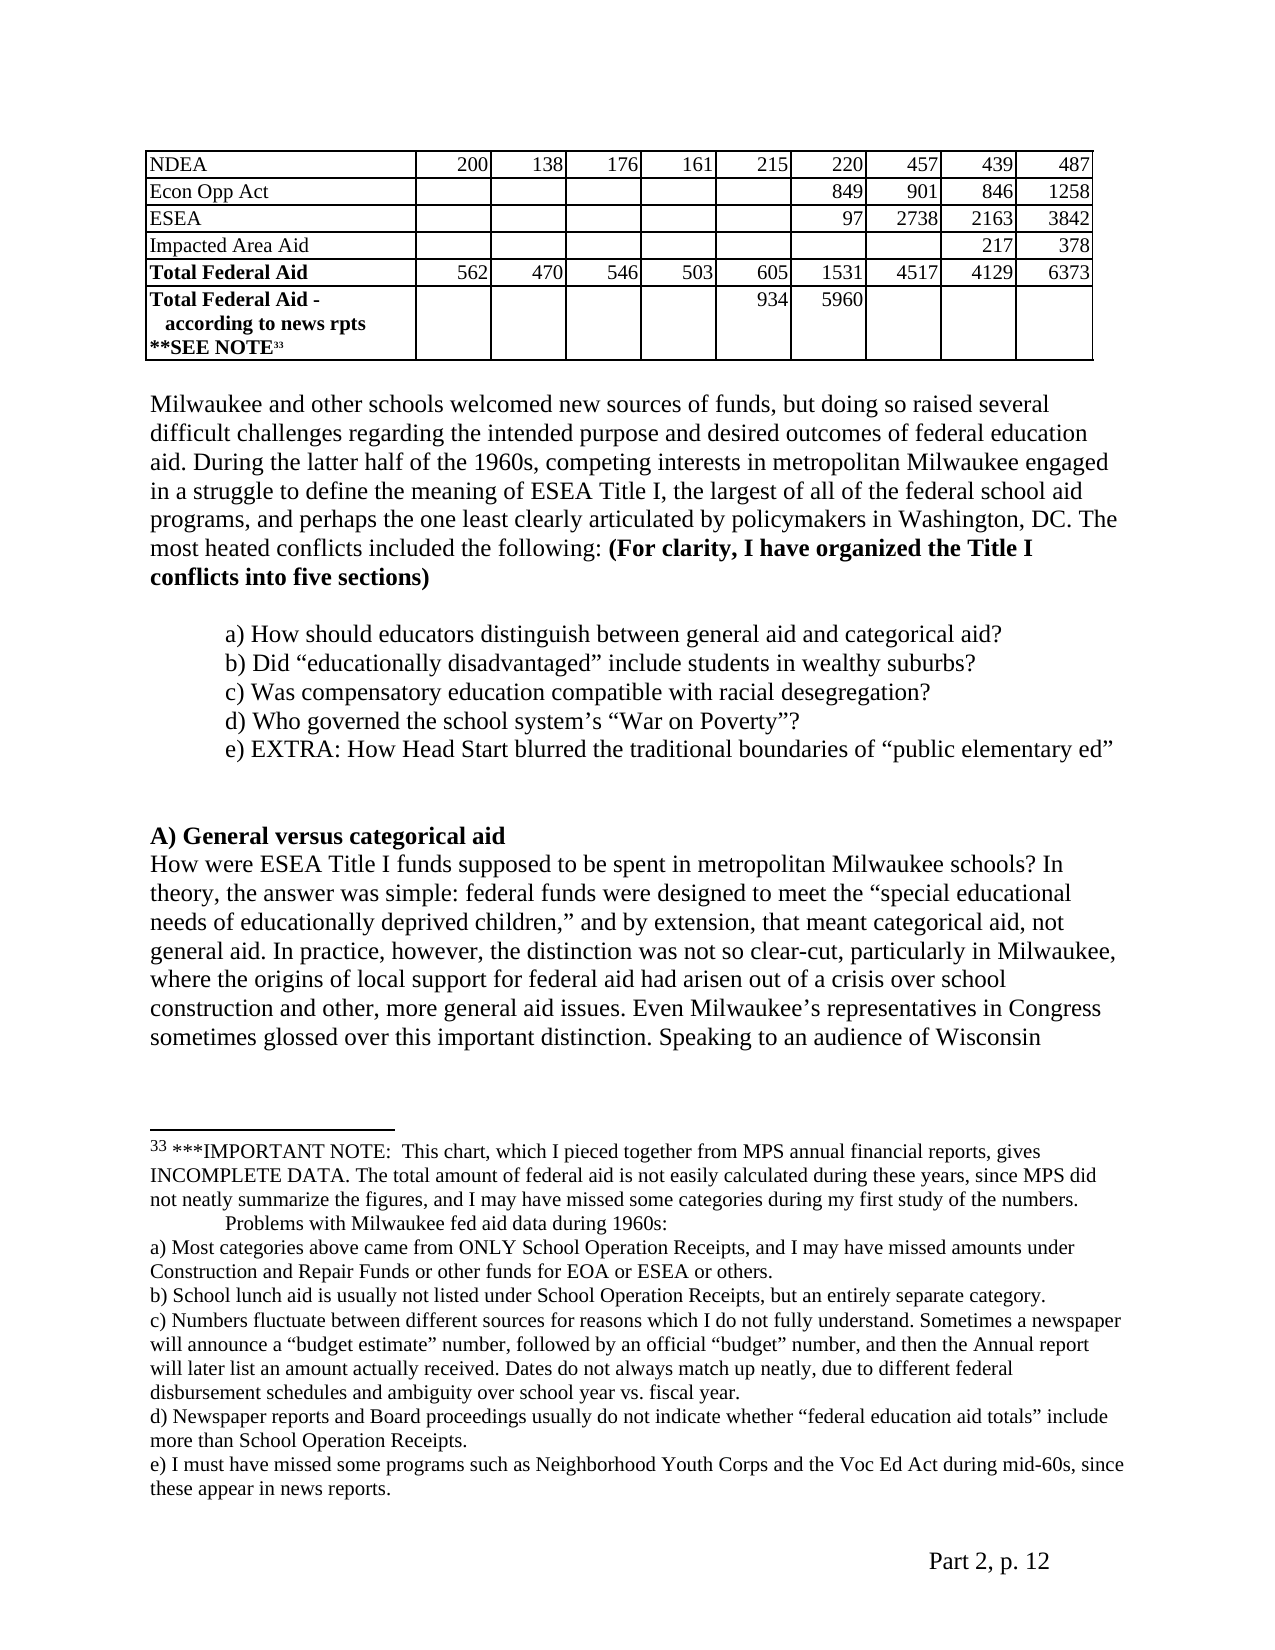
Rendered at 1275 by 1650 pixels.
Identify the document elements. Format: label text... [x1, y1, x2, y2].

table_cell [717, 206, 790, 231]
text a) How should educators distinguish between general aid and categorical aid? [150, 619, 1125, 648]
table_cell 220 [792, 152, 865, 177]
table_cell [867, 233, 940, 258]
table_cell [717, 233, 790, 258]
table_cell 4129 [942, 260, 1015, 285]
table_cell 176 [567, 152, 640, 177]
table_cell [642, 179, 715, 204]
table_cell [1017, 287, 1092, 359]
table_cell Total Federal Aid [147, 260, 415, 285]
table_cell 487 [1017, 152, 1092, 177]
table_cell 161 [642, 152, 715, 177]
table_cell [492, 206, 565, 231]
table_cell [717, 179, 790, 204]
table_cell 1258 [1017, 179, 1092, 204]
table_cell Econ Opp Act [147, 179, 415, 204]
table_cell 200 [417, 152, 490, 177]
table_cell 457 [867, 152, 940, 177]
table_cell [417, 206, 490, 231]
table_cell [792, 233, 865, 258]
table_cell [642, 287, 715, 359]
table_cell 934 [717, 287, 790, 359]
table_cell [567, 287, 640, 359]
table_cell 138 [492, 152, 565, 177]
table_cell ESEA [147, 206, 415, 231]
table_cell 4517 [867, 260, 940, 285]
table_cell [492, 287, 565, 359]
table_cell 846 [942, 179, 1015, 204]
text A) General versus categorical aid [150, 821, 1125, 849]
table_cell Impacted Area Aid [147, 233, 415, 258]
text e) EXTRA: How Head Start blurred the traditional boundaries of “public elementary ed” [150, 734, 1125, 763]
table_cell 849 [792, 179, 865, 204]
table_cell 5960 [792, 287, 865, 359]
table_cell 470 [492, 260, 565, 285]
table_cell 503 [642, 260, 715, 285]
table_cell 1531 [792, 260, 865, 285]
table_cell 546 [567, 260, 640, 285]
table_cell 378 [1017, 233, 1092, 258]
table_cell [417, 287, 490, 359]
table_cell 562 [417, 260, 490, 285]
table_cell [492, 179, 565, 204]
table_cell [642, 206, 715, 231]
text b) Did “educationally disadvantaged” include students in wealthy suburbs? [150, 648, 1125, 677]
table_cell 217 [942, 233, 1015, 258]
text Milwaukee and other schools welcomed new sources of funds, but doing so raised several difficult challenges regarding the intended purpose and desired outcomes of federal education aid. During the latter half of the 1960s, competing interests in metropolitan Milwaukee engaged in a struggle to define the meaning of ESEA Title I, the largest of all of the federal school aid programs, and perhaps the one least clearly articulated by policymakers in Washington, DC. The most heated conflicts included the following: (For clarity, I have organized the Title I conflicts into five sections) [150, 389, 1125, 591]
table_cell 2738 [867, 206, 940, 231]
table_cell [492, 233, 565, 258]
table_cell 97 [792, 206, 865, 231]
table_cell NDEA [147, 152, 415, 177]
text c) Was compensatory education compatible with racial desegregation? [150, 677, 1125, 706]
table_cell [942, 287, 1015, 359]
table_cell 439 [942, 152, 1015, 177]
table_cell [567, 233, 640, 258]
table_cell [417, 179, 490, 204]
table_cell [867, 287, 940, 359]
table_cell 6373 [1017, 260, 1092, 285]
table_cell 2163 [942, 206, 1015, 231]
table_cell [567, 206, 640, 231]
table_cell 605 [717, 260, 790, 285]
text d) Who governed the school system’s “War on Poverty”? [150, 706, 1125, 734]
table_cell 901 [867, 179, 940, 204]
table_cell 215 [717, 152, 790, 177]
text How were ESEA Title I funds supposed to be spent in metropolitan Milwaukee schools? In theory, the answer was simple: federal funds were designed to meet the “special educational needs of educationally deprived children,” and by extension, that meant categorical aid, not general aid. In practice, however, the distinction was not so clear-cut, particularly in Milwaukee, where the origins of local support for federal aid had arisen out of a crisis over school construction and other, more general aid issues. Even Milwaukee’s representatives in Congress sometimes glossed over this important distinction. Speaking to an audience of Wisconsin [150, 849, 1125, 1051]
table_cell 3842 [1017, 206, 1092, 231]
table_cell [567, 179, 640, 204]
table_cell [417, 233, 490, 258]
table_cell Total Federal Aid - according to news rpts **SEE NOTE [147, 287, 415, 359]
table_cell [642, 233, 715, 258]
